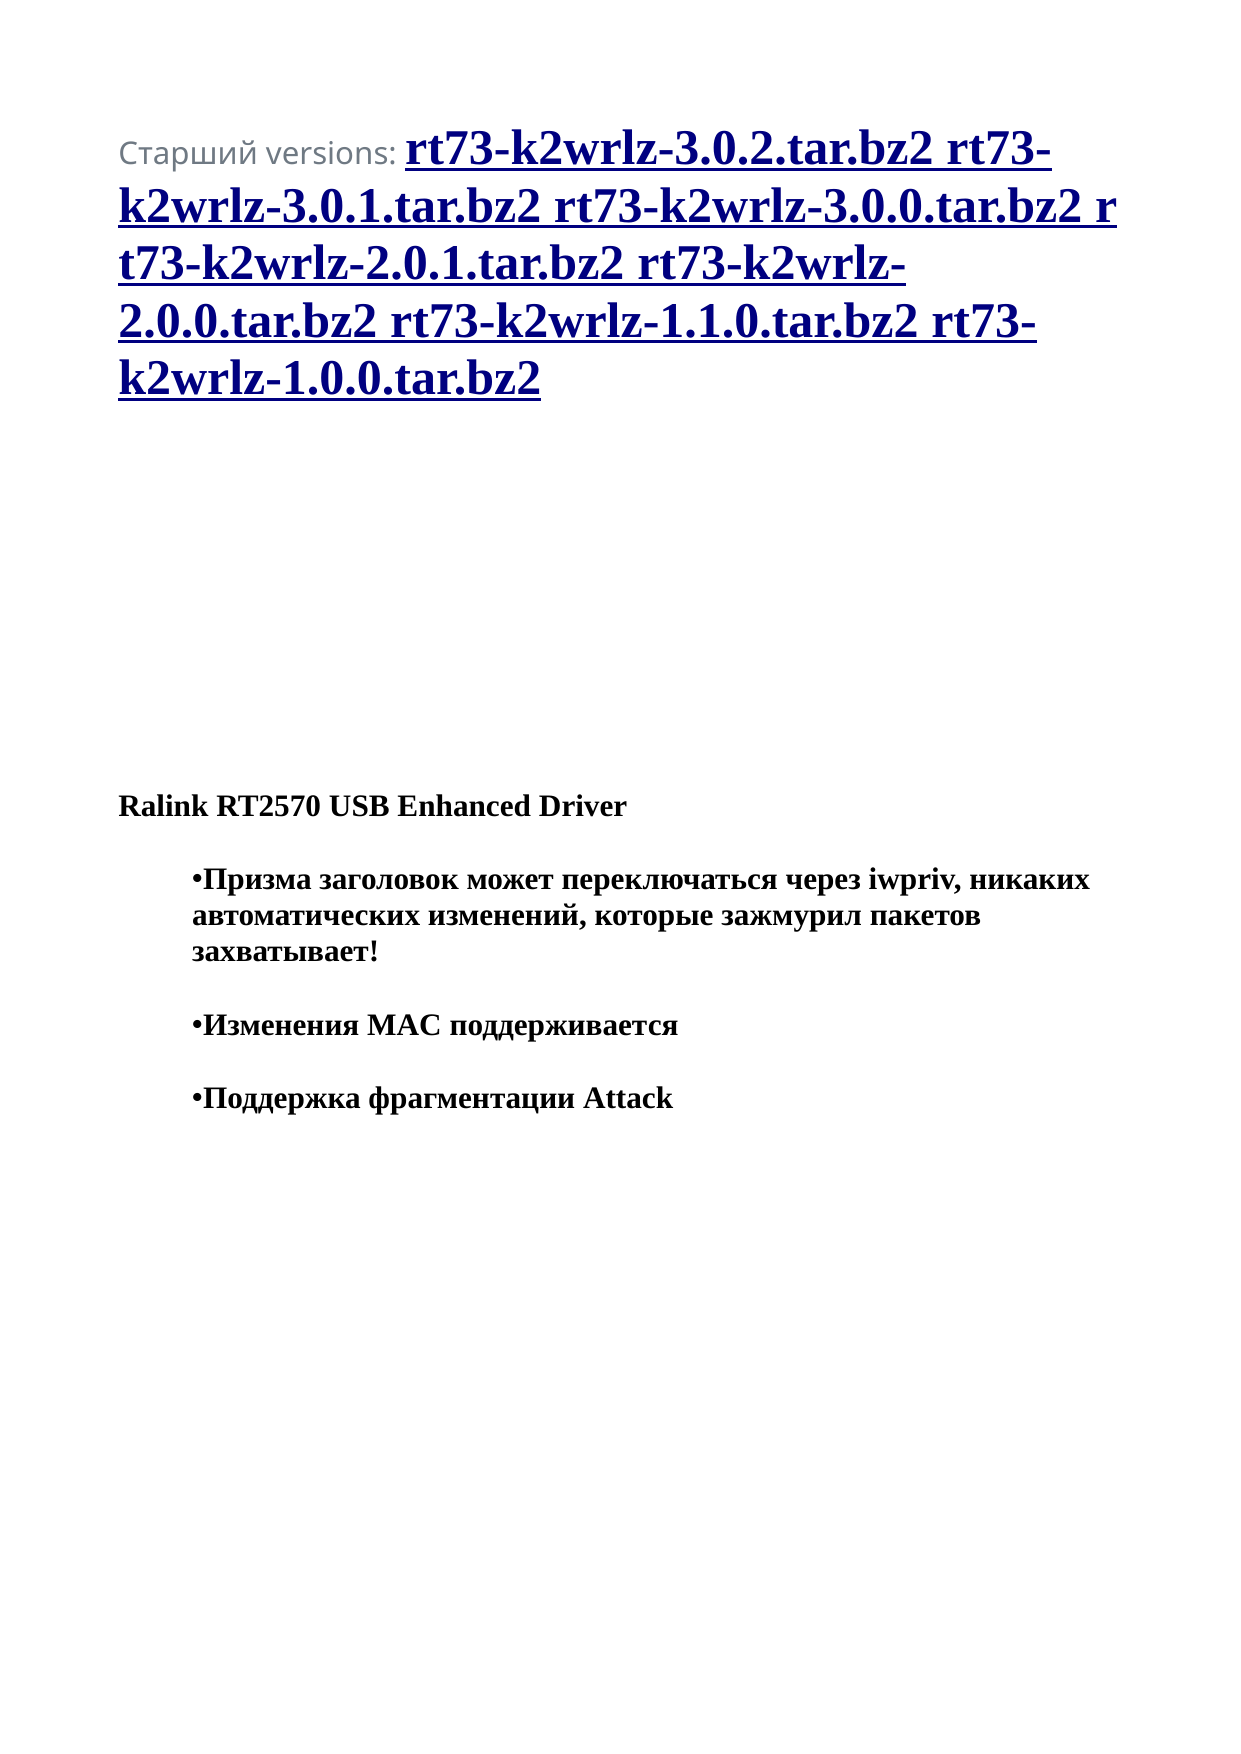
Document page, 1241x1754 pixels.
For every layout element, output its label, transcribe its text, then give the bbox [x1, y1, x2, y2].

subtitle Изменения MAC поддерживается [118, 1006, 1122, 1042]
subtitle Ralink RT2570 USB Enhanced Driver [118, 787, 1122, 823]
subtitle Поддержка фрагментации Attack [118, 1079, 1122, 1115]
subtitle Старший versions: rt73-k2wrlz-3.0.2.tar.bz2 rt73-k2wrlz-3.0.1.tar.bz2 rt73-k2wrlz-3.0.0.tar.bz2 rt73-k2wrlz-2.0.1.tar.bz2 rt73-k2wrlz-2.0.0.tar.bz2 rt73-k2wrlz-1.1.0.tar.bz2 rt73-k2wrlz-1.0.0.tar.bz2 [118, 118, 1122, 676]
subtitle Призма заголовок может переключаться через iwpriv, никаких автоматических изменений, которые зажмурил пакетов захватывает! [118, 861, 1122, 968]
